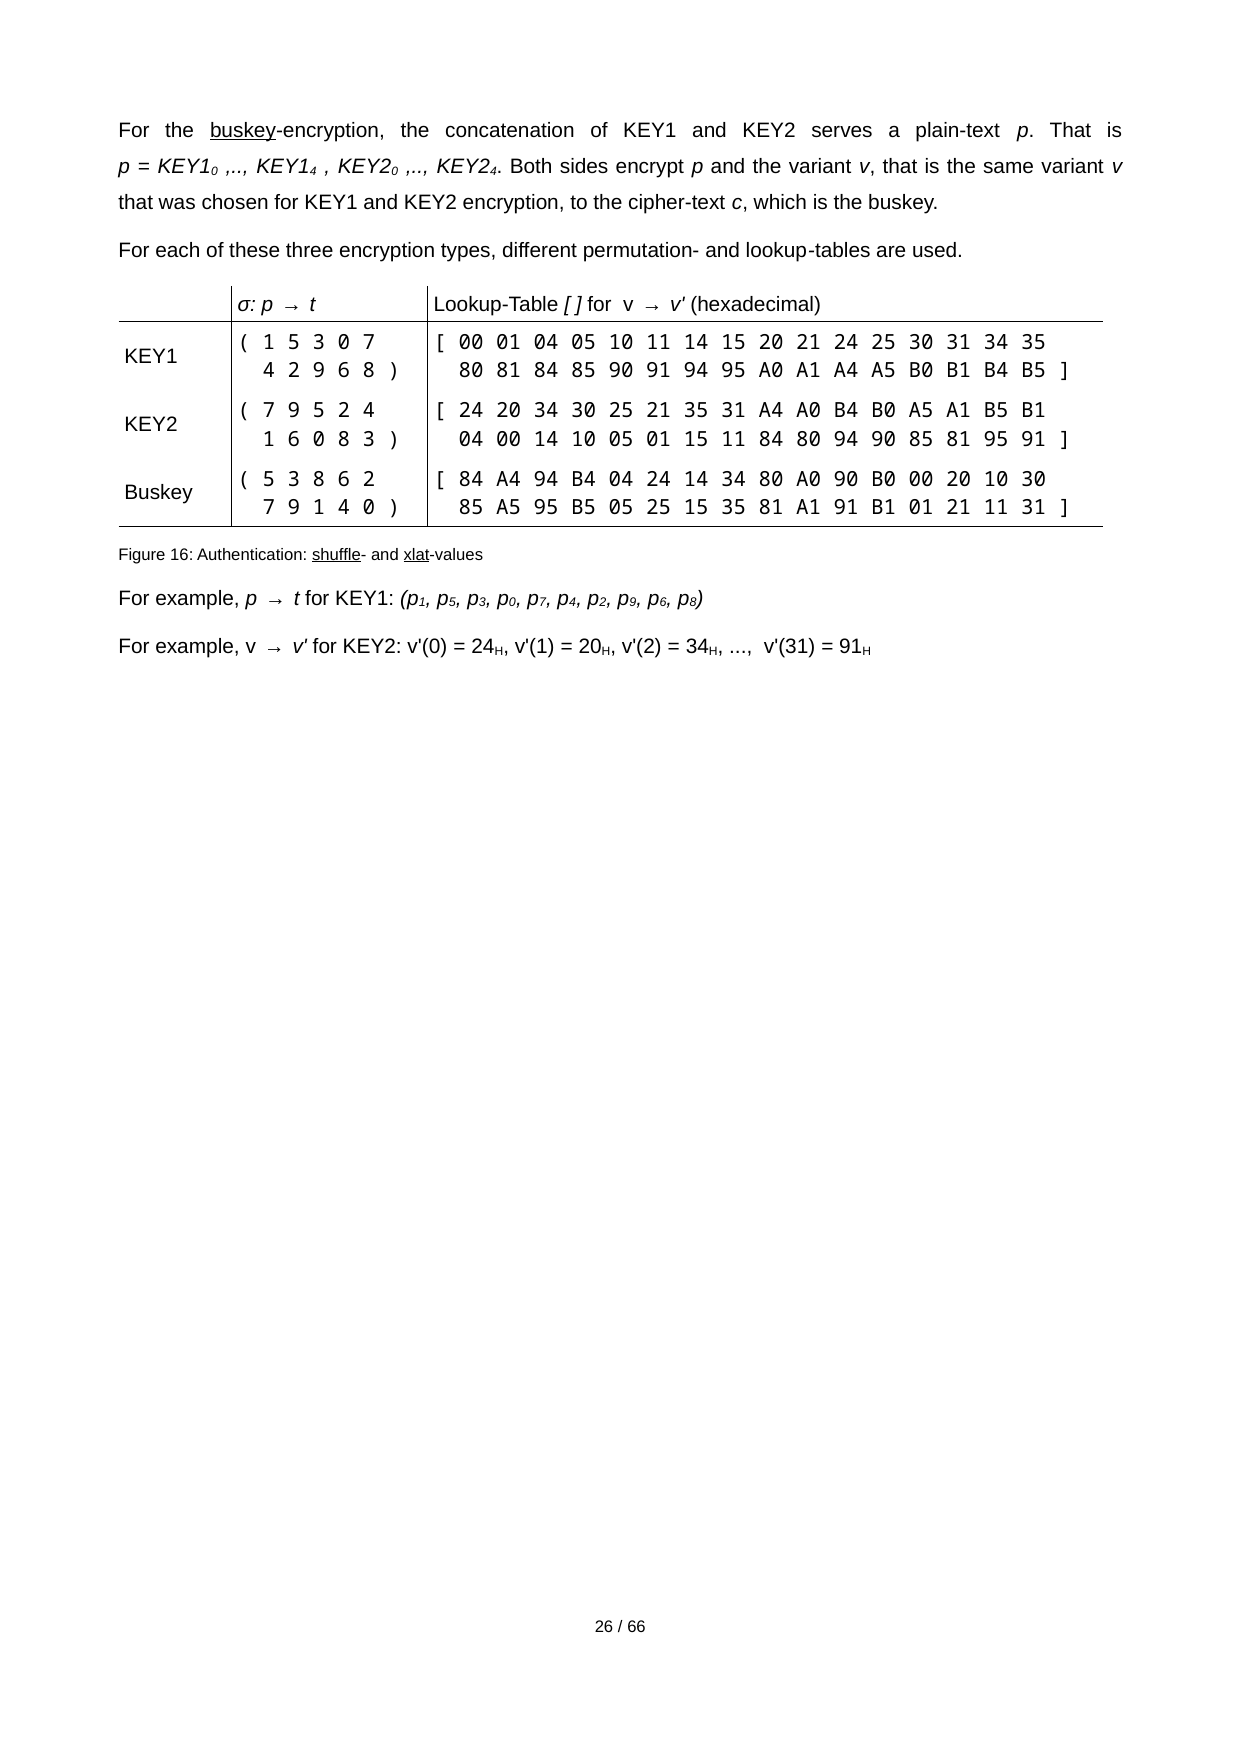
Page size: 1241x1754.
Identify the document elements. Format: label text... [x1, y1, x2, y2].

text For the buskey-encryption, the concatenation of KEY1 and KEY2 serves a plain-text p. That is p = KEY10 ,.., KEY14 , KEY20 ,.., KEY24. Both sides encrypt p and the variant v, that is the same variant v that was chosen for KEY1 and KEY2 encryption, to the cipher-text c, which is the buskey. [118, 118, 1122, 214]
text For each of these three encryption types, different permutation- and lookup-tables are used. [118, 238, 1122, 262]
table_cell Buskey [119, 458, 231, 526]
table_cell [ 00 01 04 05 10 11 14 15 20 21 24 25 30 31 34 35 80 81 84 85 90 91 94 95 A0 A1 A4 A5 B0 B1 B4 B5 ] [428, 322, 1102, 390]
table_header Lookup-Table [ ] for v → v' (hexadecimal) [428, 286, 1102, 321]
table_cell [ 24 20 34 30 25 21 35 31 A4 A0 B4 B0 A5 A1 B5 B1 04 00 14 10 05 01 15 11 84 80 94 90 85 81 95 91 ] [428, 390, 1102, 458]
table_cell ( 7 9 5 2 4 1 6 0 8 3 ) [232, 390, 427, 458]
table_header σ: p → t [232, 286, 427, 321]
table_cell [ 84 A4 94 B4 04 24 14 34 80 A0 90 B0 00 20 10 30 85 A5 95 B5 05 25 15 35 81 A1 91 B1 01 21 11 31 ] [428, 458, 1102, 526]
table_header [119, 286, 231, 321]
text For example, v → v' for KEY2: v'(0) = 24H, v'(1) = 20H, v'(2) = 34H, ..., v'(31) = 91H [118, 633, 1122, 657]
text Figure 16: Authentication: shuffle- and xlat-values [118, 544, 1103, 564]
text For example, p → t for KEY1: (p1, p5, p3, p0, p7, p4, p2, p9, p6, p8) [118, 286, 1122, 609]
table_cell ( 1 5 3 0 7 4 2 9 6 8 ) [232, 322, 427, 390]
table_cell KEY2 [119, 390, 231, 458]
table_cell KEY1 [119, 322, 231, 390]
table_cell ( 5 3 8 6 2 7 9 1 4 0 ) [232, 458, 427, 526]
